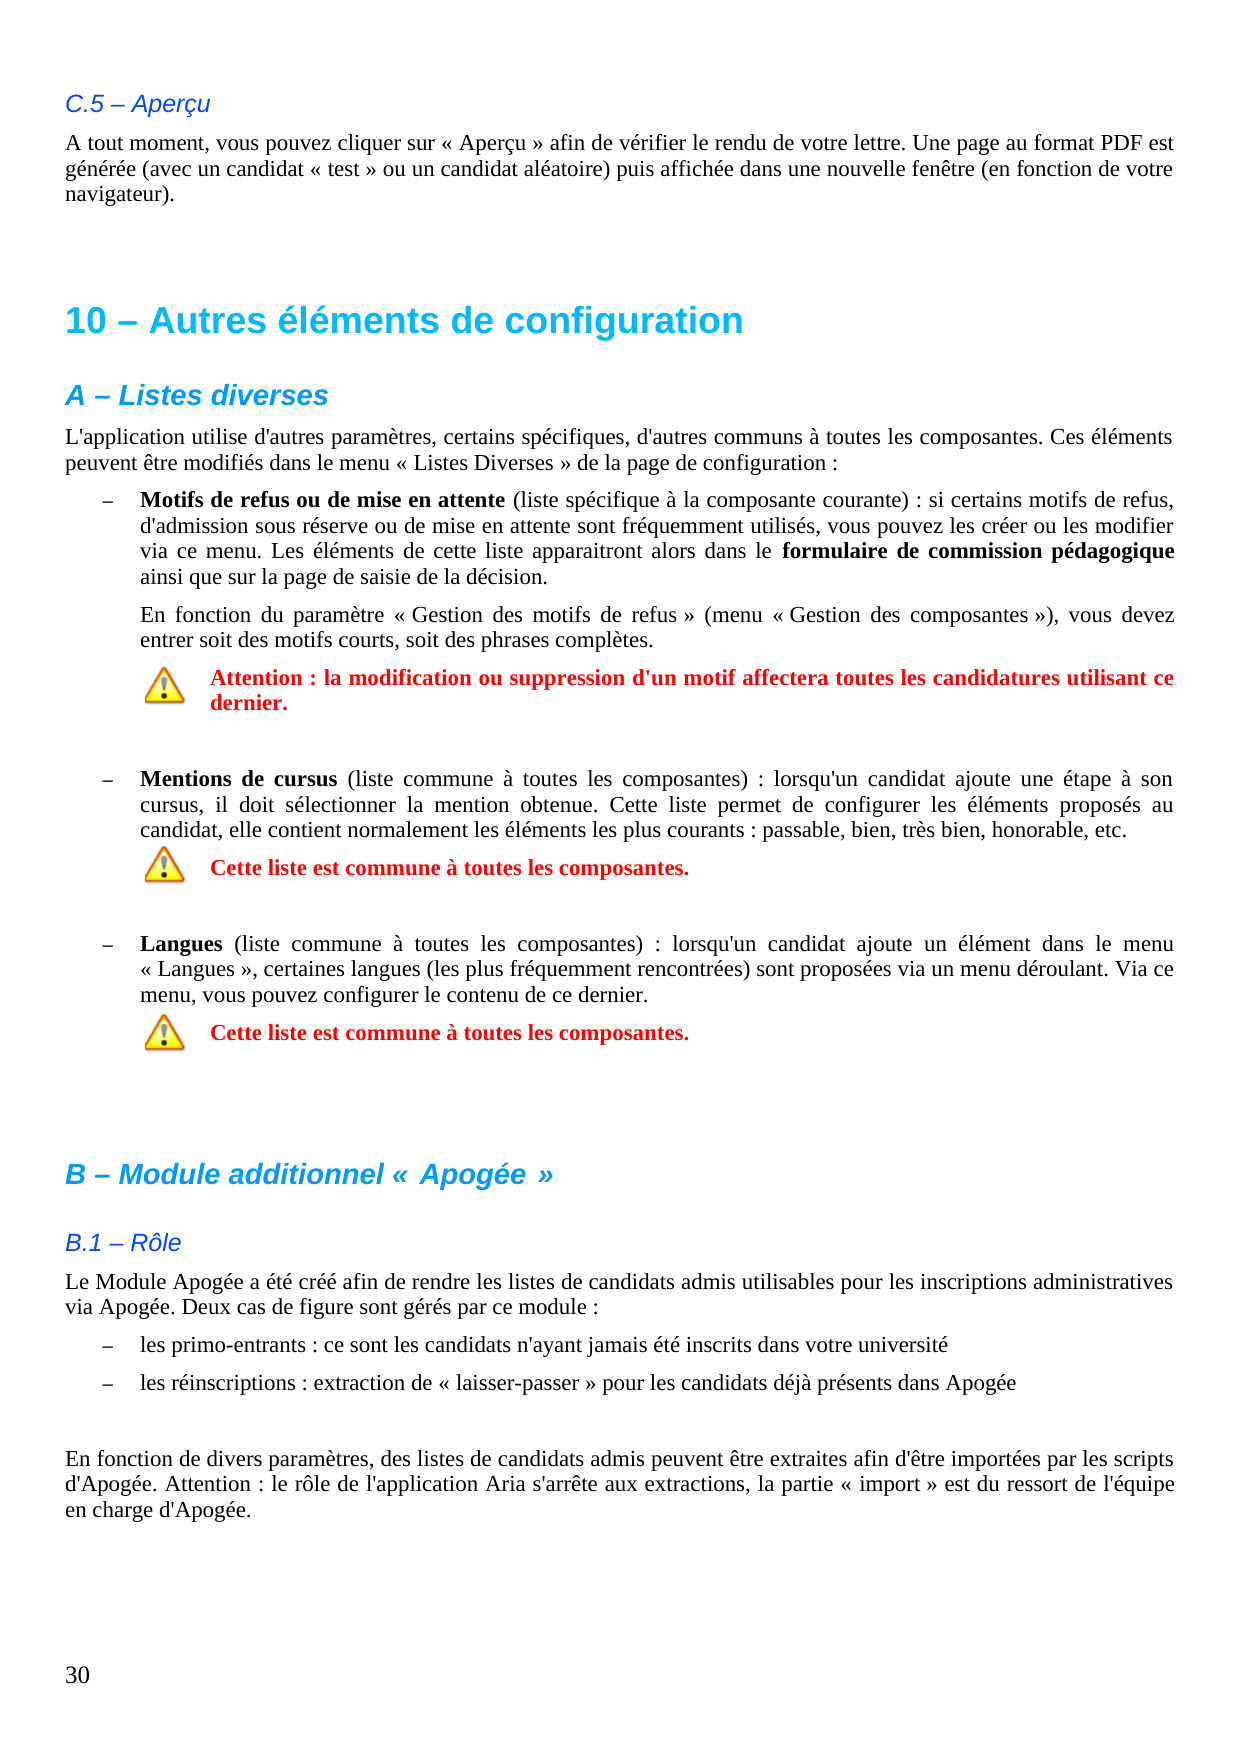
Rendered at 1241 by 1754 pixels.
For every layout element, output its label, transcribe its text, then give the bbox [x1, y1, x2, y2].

list Mentions de cursus (liste commune à toutes les composantes) : lorsqu'un candidat ajoute une étape à son cursus, il doit sélectionner la mention obtenue. Cette liste permet de configurer les éléments proposés au candidat, elle contient normalement les éléments les plus courants : passable, bien, très bien, honorable, etc. [102, 766, 1175, 842]
subtitle C.5 – Aperçu [65, 90, 1175, 118]
list En fonction du paramètre « Gestion des motifs de refus » (menu « Gestion des composantes »), vous devez entrer soit des motifs courts, soit des phrases complètes. [102, 602, 1175, 652]
list [102, 855, 144, 880]
subtitle A – Listes diverses [65, 379, 1175, 412]
picture [144, 665, 187, 708]
text En fonction de divers paramètres, des listes de candidats admis peuvent être extraites afin d'être importées par les scripts d'Apogée. Attention : le rôle de l'application Aria s'arrête aux extractions, la partie « import » est du ressort de l'équipe en charge d'Apogée. [65, 1446, 1175, 1522]
text L'application utilise d'autres paramètres, certains spécifiques, d'autres communs à toutes les composantes. Ces éléments peuvent être modifiés dans le menu « Listes Diverses » de la page de configuration : [65, 424, 1175, 475]
list Cette liste est commune à toutes les composantes. [187, 1019, 1175, 1045]
subtitle 10 – Autres éléments de configuration [65, 299, 1175, 341]
subtitle B.1 – Rôle [65, 1228, 1175, 1256]
picture [144, 845, 187, 887]
subtitle B – Module additionnel « Apogée » [65, 1158, 1175, 1191]
text Le Module Apogée a été créé afin de rendre les listes de candidats admis utilisables pour les inscriptions administratives via Apogée. Deux cas de figure sont gérés par ce module : [65, 1269, 1175, 1319]
list [102, 1019, 144, 1045]
list les réinscriptions : extraction de « laisser-passer » pour les candidats déjà présents dans Apogée [102, 1370, 1175, 1395]
text A tout moment, vous pouvez cliquer sur « Aperçu » afin de vérifier le rendu de votre lettre. Une page au format PDF est générée (avec un candidat « test » ou un candidat aléatoire) puis affichée dans une nouvelle fenêtre (en fonction de votre navigateur). [65, 130, 1175, 207]
list Attention : la modification ou suppression d'un motif affectera toutes les candidatures utilisant ce dernier. [102, 665, 1175, 716]
picture [144, 1013, 187, 1055]
list Motifs de refus ou de mise en attente (liste spécifique à la composante courante) : si certains motifs de refus, d'admission sous réserve ou de mise en attente sont fréquemment utilisés, vous pouvez les créer ou les modifier via ce menu. Les éléments de cette liste apparaitront alors dans le formulaire de commission pédagogique ainsi que sur la page de saisie de la décision. [102, 487, 1175, 589]
list Langues (liste commune à toutes les composantes) : lorsqu'un candidat ajoute un élément dans le menu « Langues », certaines langues (les plus fréquemment rencontrées) sont proposées via un menu déroulant. Via ce menu, vous pouvez configurer le contenu de ce dernier. [102, 931, 1175, 1007]
list Cette liste est commune à toutes les composantes. [187, 855, 1175, 880]
list les primo-entrants : ce sont les candidats n'ayant jamais été inscrits dans votre université [102, 1332, 1175, 1357]
